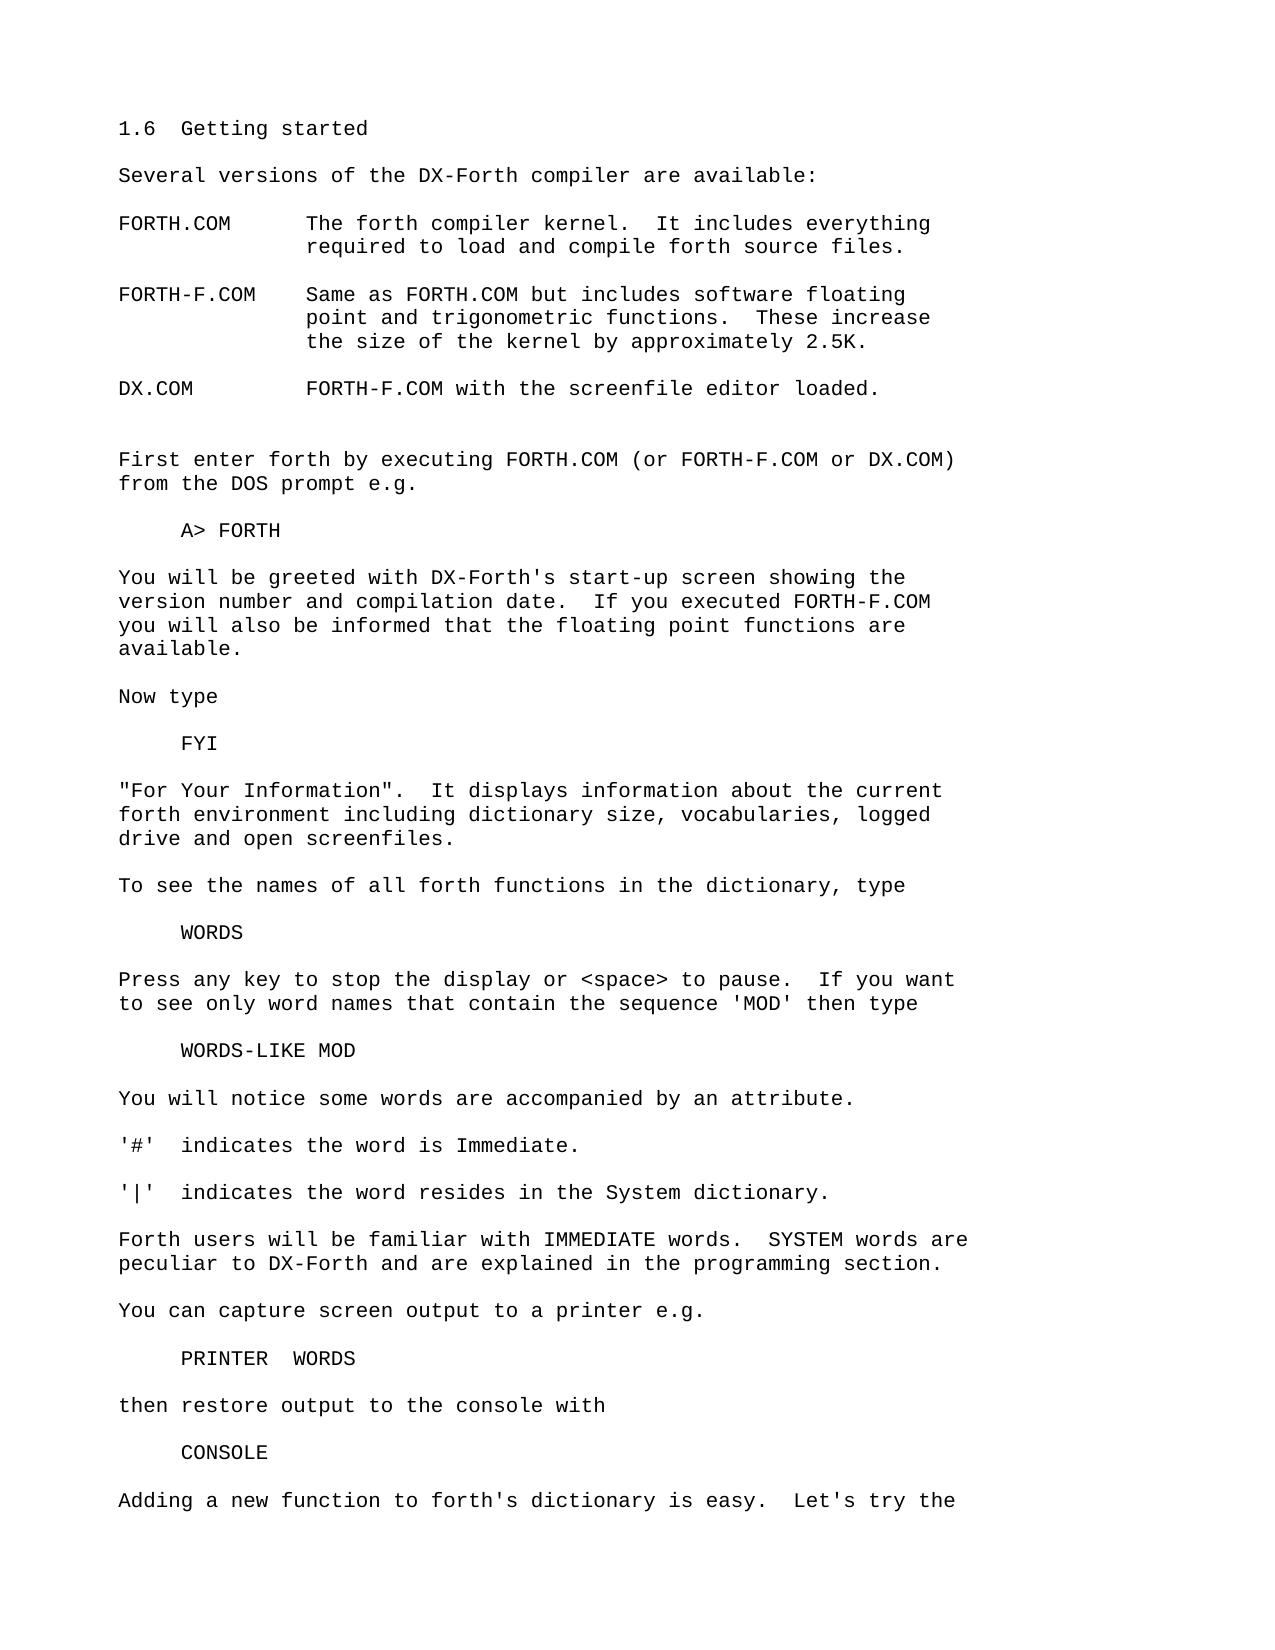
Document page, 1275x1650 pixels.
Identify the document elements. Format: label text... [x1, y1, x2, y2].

text peculiar to DX-Forth and are explained in the programming section. [118, 1253, 1157, 1277]
text FORTH.COM The forth compiler kernel. It includes everything [118, 213, 1157, 236]
text Forth users will be familiar with IMMEDIATE words. SYSTEM words are [118, 1229, 1157, 1253]
text Press any key to stop the display or <space> to pause. If you want [118, 969, 1157, 993]
text A> FORTH [118, 520, 1157, 544]
text First enter forth by executing FORTH.COM (or FORTH-F.COM or DX.COM) [118, 449, 1157, 473]
text You will be greeted with DX-Forth's start-up screen showing the [118, 567, 1157, 591]
text '#' indicates the word is Immediate. [118, 1135, 1157, 1158]
text DX.COM FORTH-F.COM with the screenfile editor loaded. [118, 378, 1157, 402]
text version number and compilation date. If you executed FORTH-F.COM [118, 591, 1157, 615]
text FORTH-F.COM Same as FORTH.COM but includes software floating [118, 284, 1157, 307]
text CONSOLE [118, 1442, 1157, 1466]
text the size of the kernel by approximately 2.5K. [118, 331, 1157, 354]
text WORDS [118, 922, 1157, 946]
text required to load and compile forth source files. [118, 236, 1157, 260]
text To see the names of all forth functions in the dictionary, type [118, 875, 1157, 898]
text drive and open screenfiles. [118, 827, 1157, 851]
text forth environment including dictionary size, vocabularies, logged [118, 804, 1157, 827]
text Now type [118, 686, 1157, 709]
text then restore output to the console with [118, 1395, 1157, 1419]
text from the DOS prompt e.g. [118, 473, 1157, 496]
text You will notice some words are accompanied by an attribute. [118, 1088, 1157, 1111]
text '|' indicates the word resides in the System dictionary. [118, 1182, 1157, 1206]
text Several versions of the DX-Forth compiler are available: [118, 165, 1157, 189]
text FYI [118, 733, 1157, 757]
text point and trigonometric functions. These increase [118, 307, 1157, 331]
text you will also be informed that the floating point functions are [118, 615, 1157, 638]
text Adding a new function to forth's dictionary is easy. Let's try the [118, 1489, 1157, 1513]
text 1.6 Getting started [118, 118, 1157, 142]
text PRINTER WORDS [118, 1348, 1157, 1371]
text to see only word names that contain the sequence 'MOD' then type [118, 993, 1157, 1017]
text "For Your Information". It displays information about the current [118, 780, 1157, 804]
text available. [118, 638, 1157, 662]
text You can capture screen output to a printer e.g. [118, 1300, 1157, 1324]
text WORDS-LIKE MOD [118, 1040, 1157, 1064]
